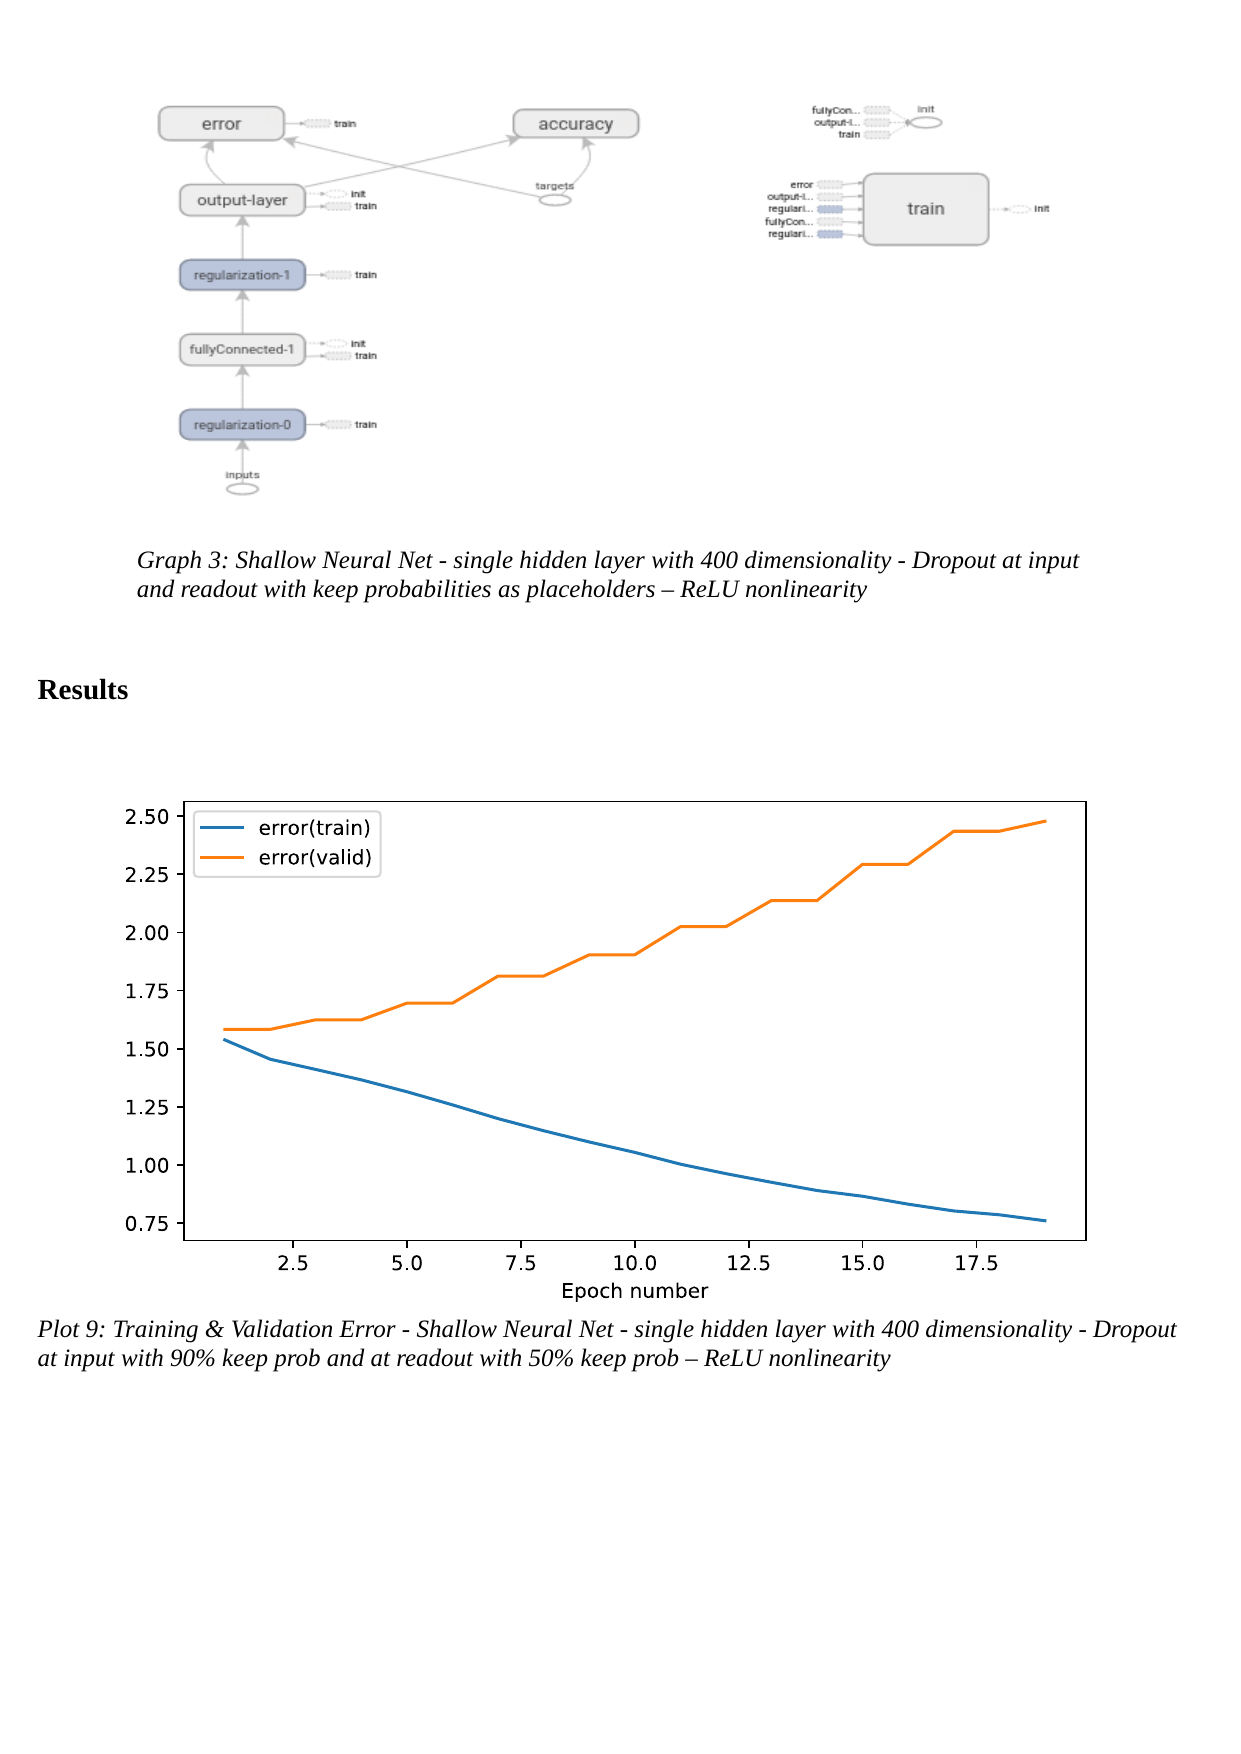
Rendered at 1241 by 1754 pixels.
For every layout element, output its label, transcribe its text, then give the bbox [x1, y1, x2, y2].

picture [136, 50, 1104, 546]
text Graph 3: Shallow Neural Net - single hidden layer with 400 dimensionality - Dropout at input and readout with keep probabilities as placeholders – ReLU nonlinearity [137, 546, 1104, 603]
text Plot 9: Training & Validation Error - Shallow Neural Net - single hidden layer with 400 dimensionality - Dropout at input with 90% keep prob and at readout with 50% keep prob – ReLU nonlinearity [37, 731, 1203, 1372]
subtitle Results [37, 672, 1203, 706]
